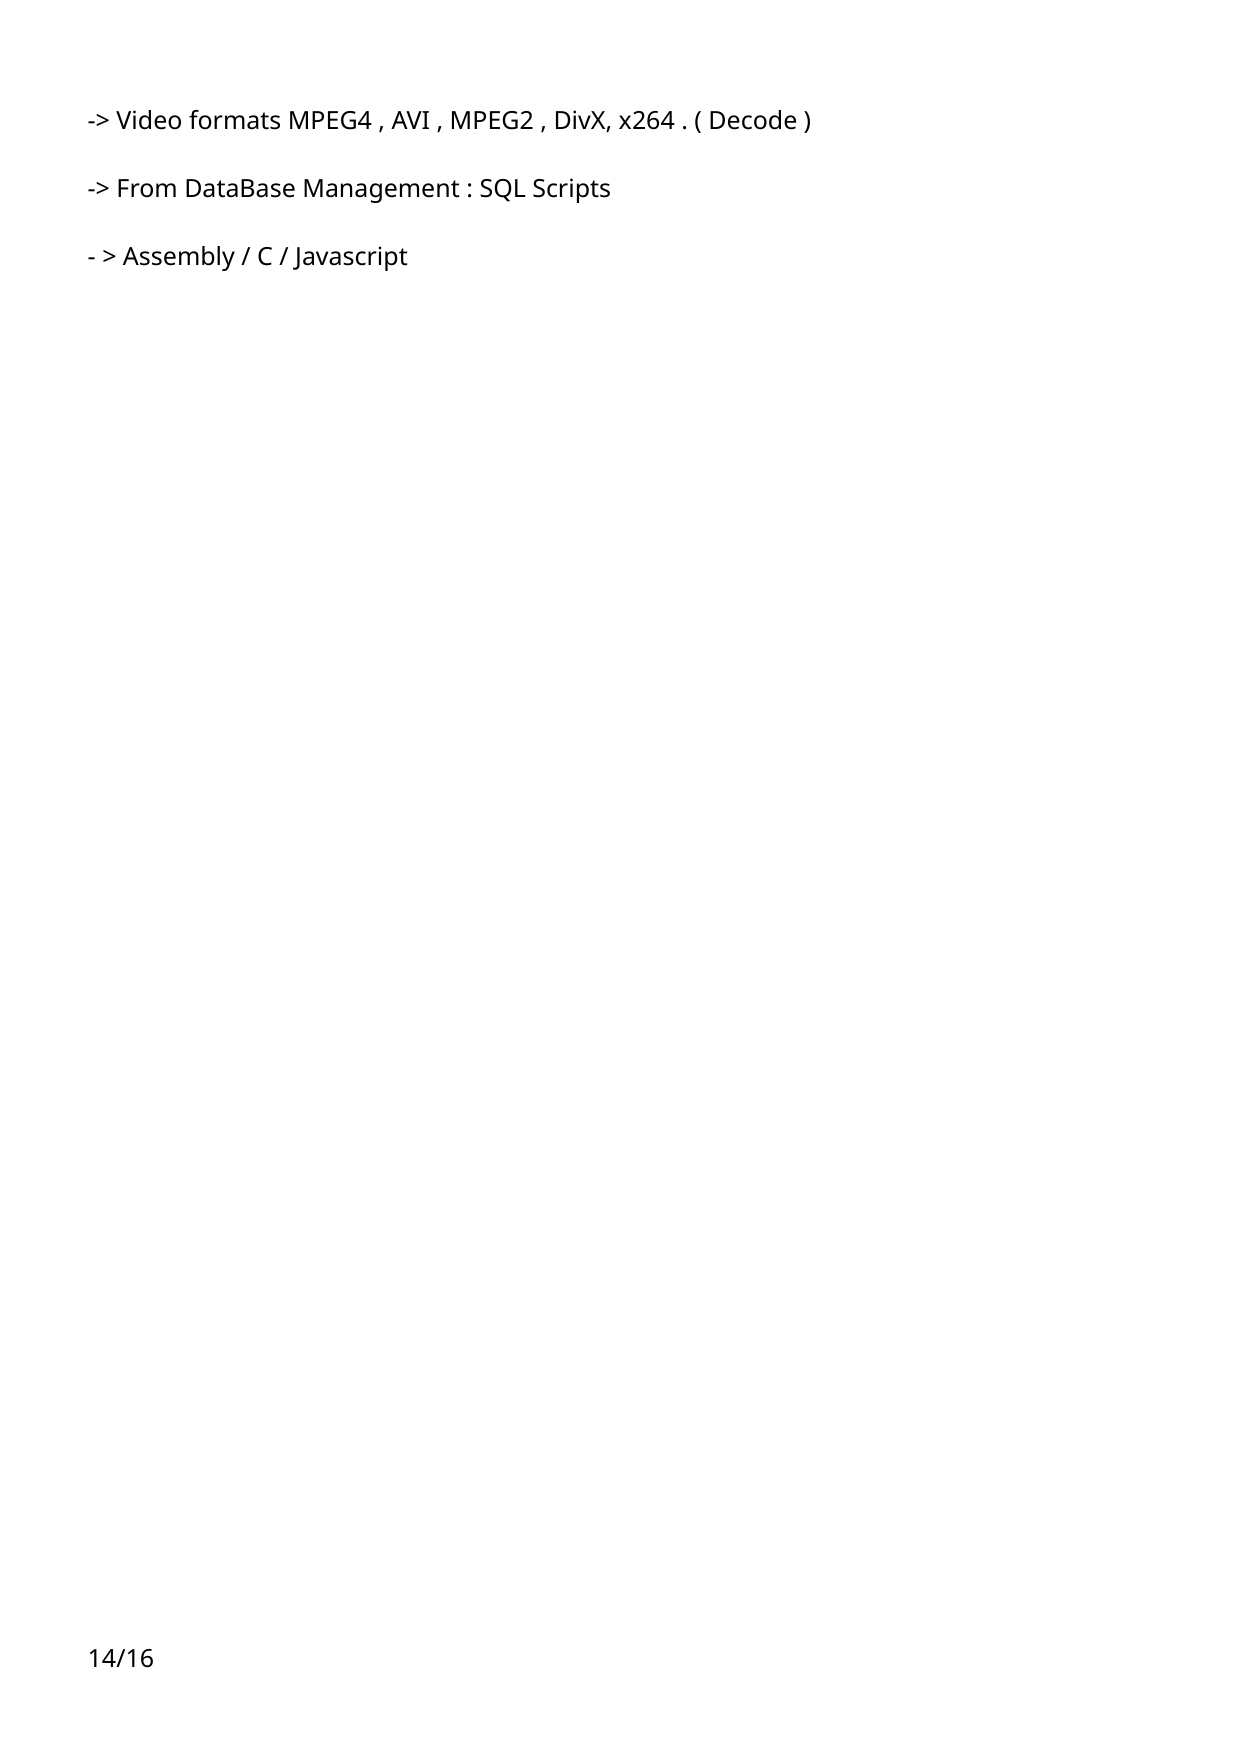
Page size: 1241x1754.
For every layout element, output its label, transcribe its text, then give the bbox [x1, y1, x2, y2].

text - > Assembly / C / Javascript [87, 239, 1149, 273]
text -> From DataBase Management : SQL Scripts [87, 171, 1149, 205]
text -> Video formats MPEG4 , AVI , MPEG2 , DivX, x264 . ( Decode ) [87, 103, 1149, 137]
